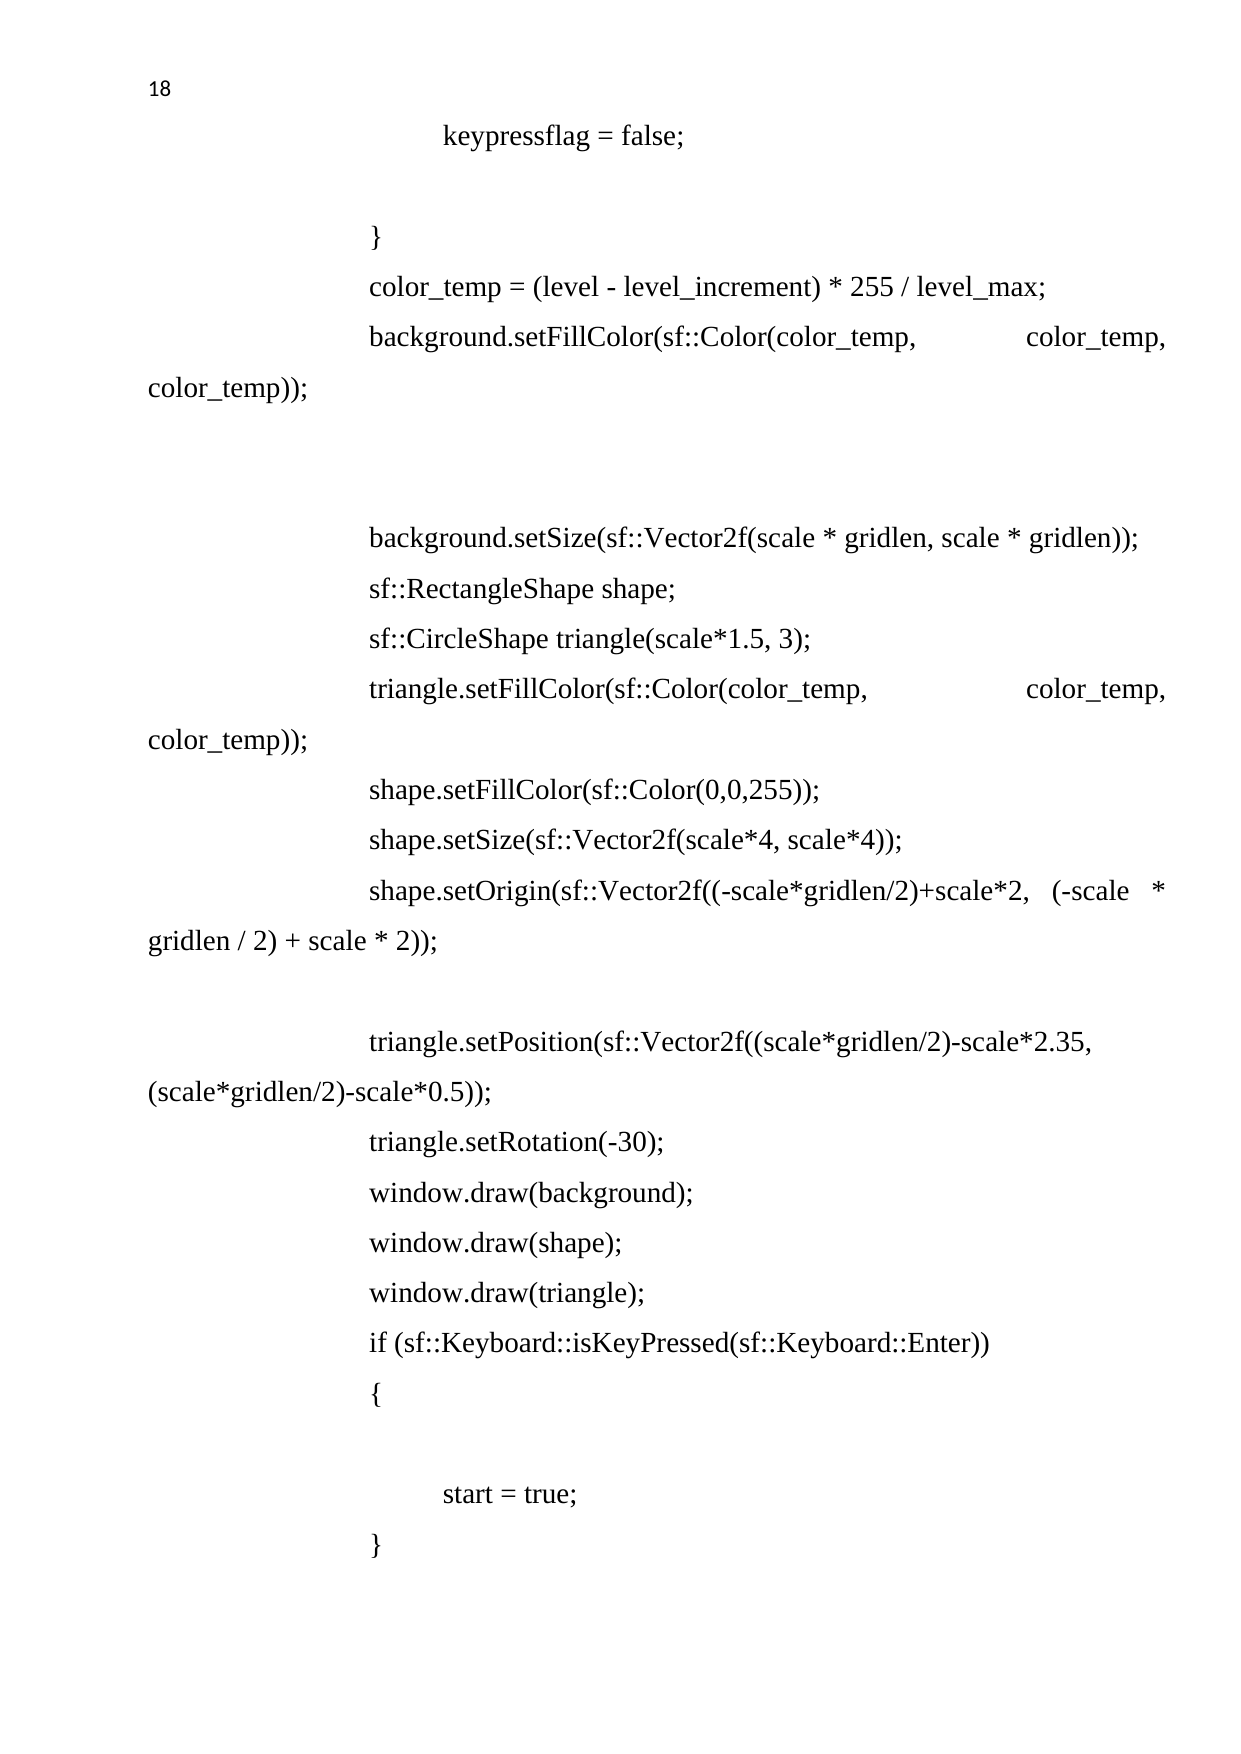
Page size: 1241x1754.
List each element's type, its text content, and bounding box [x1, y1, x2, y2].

list triangle.setPosition(sf::Vector2f((scale*gridlen/2)-scale*2.35, (scale*gridlen/2)-scale*0.5)); [148, 1024, 1166, 1108]
list shape.setSize(sf::Vector2f(scale*4, scale*4)); [148, 822, 1166, 856]
list window.draw(shape); [148, 1225, 1166, 1258]
list triangle.setFillColor(sf::Color(color_temp, color_temp, color_temp)); [148, 672, 1166, 755]
list background.setSize(sf::Vector2f(scale * gridlen, scale * gridlen)); [148, 521, 1166, 554]
list triangle.setRotation(-30); [148, 1124, 1166, 1158]
list sf::RectangleShape shape; [148, 571, 1166, 604]
list background.setFillColor(sf::Color(color_temp, color_temp, color_temp)); [148, 319, 1166, 403]
list window.draw(background); [148, 1175, 1166, 1208]
list window.draw(triangle); [148, 1275, 1166, 1309]
list color_temp = (level - level_increment) * 255 / level_max; [148, 269, 1166, 303]
list start = true; [148, 1477, 1166, 1510]
list } [148, 219, 1166, 252]
list shape.setOrigin(sf::Vector2f((-scale*gridlen/2)+scale*2, (-scale * gridlen / 2) + scale * 2)); [148, 873, 1166, 957]
list sf::CircleShape triangle(scale*1.5, 3); [148, 621, 1166, 655]
list } [148, 1527, 1166, 1560]
list if (sf::Keyboard::isKeyPressed(sf::Keyboard::Enter)) [148, 1326, 1166, 1359]
list keypressflag = false; [148, 118, 1166, 152]
list shape.setFillColor(sf::Color(0,0,255)); [148, 772, 1166, 806]
list { [148, 1376, 1166, 1409]
